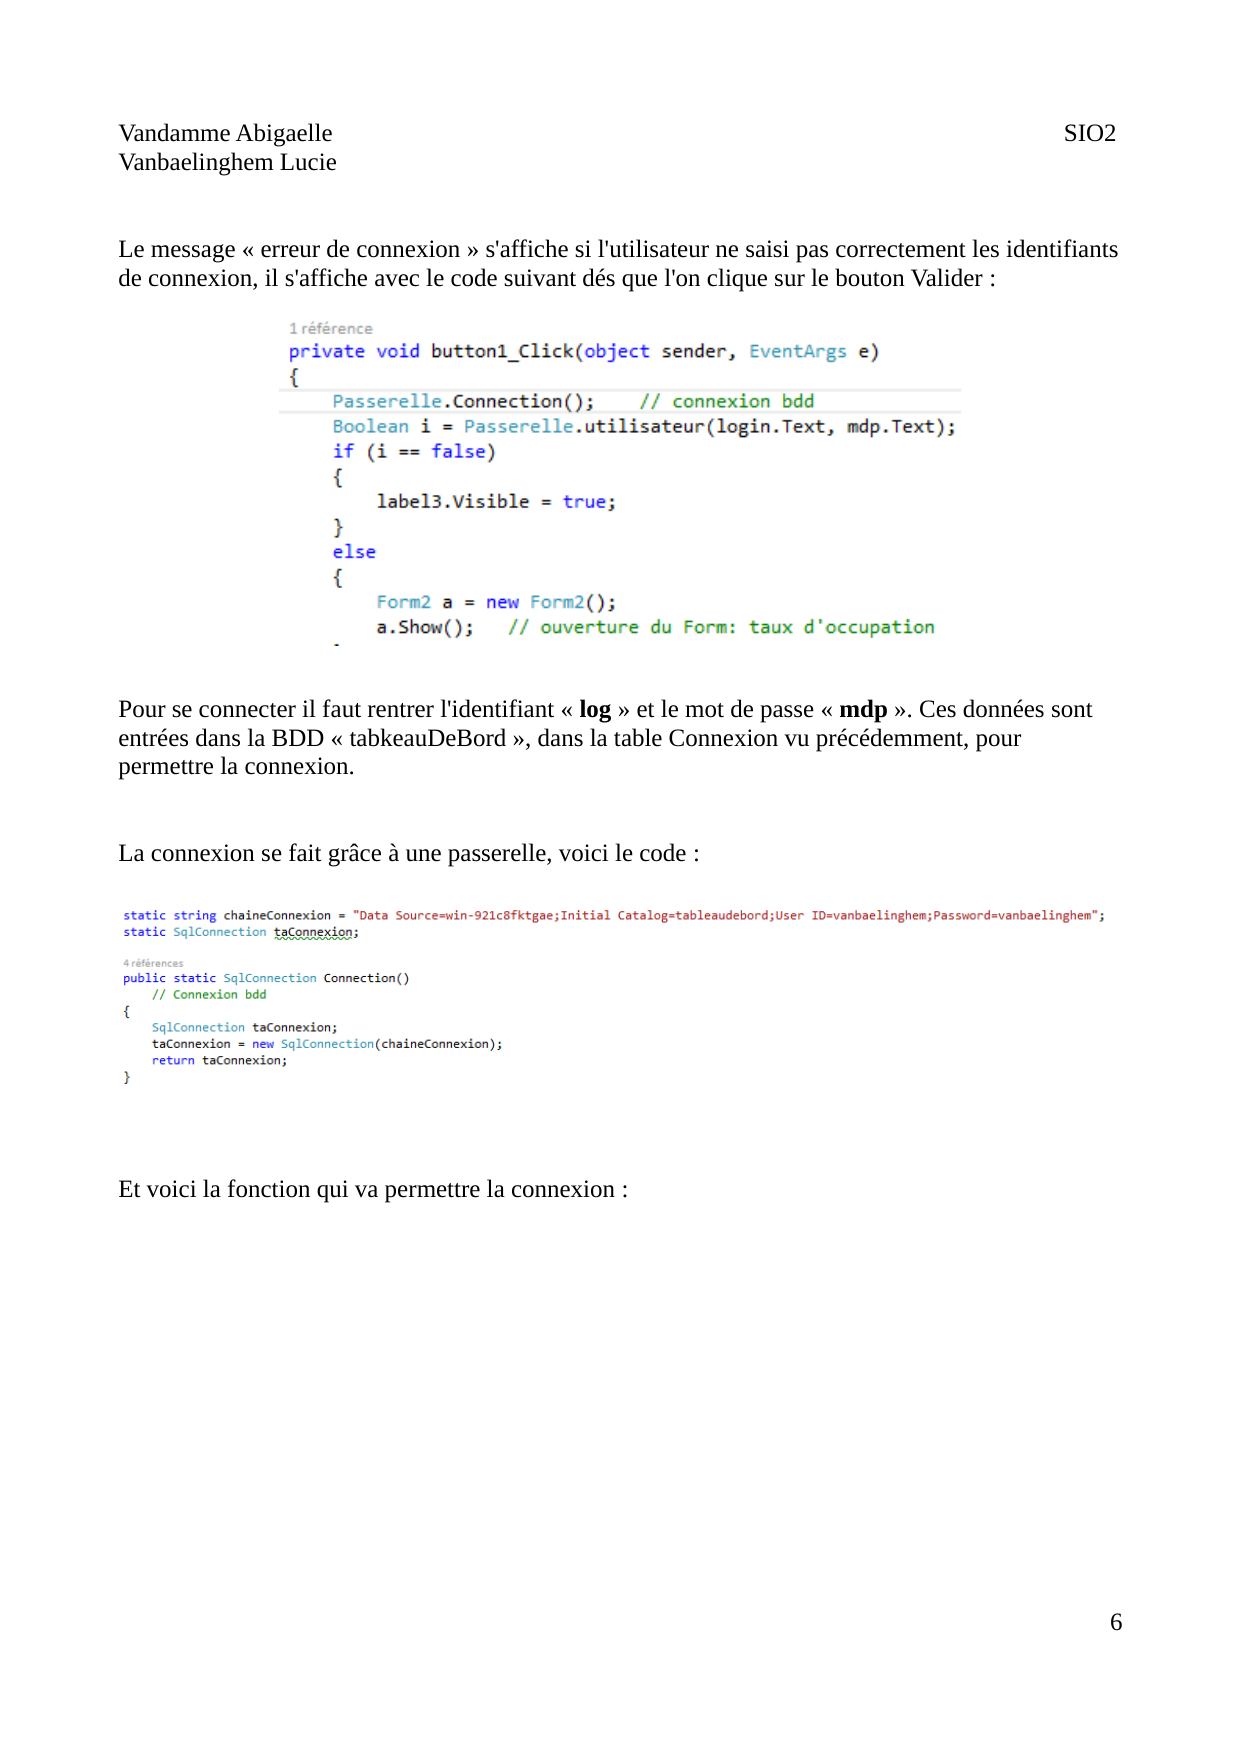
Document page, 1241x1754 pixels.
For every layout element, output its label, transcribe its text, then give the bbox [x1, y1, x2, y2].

text Pour se connecter il faut rentrer l'identifiant « log » et le mot de passe « mdp ». Ces données sont entrées dans la BDD « tabkeauDeBord », dans la table Connexion vu précédemment, pour permettre la connexion. [118, 694, 1122, 780]
picture [278, 320, 962, 646]
picture [118, 902, 1123, 1088]
text Et voici la fonction qui va permettre la connexion : [118, 1174, 1122, 1202]
text La connexion se fait grâce à une passerelle, voici le code : [118, 838, 1122, 866]
text Le message « erreur de connexion » s'affiche si l'utilisateur ne saisi pas correctement les identifiants de connexion, il s'affiche avec le code suivant dés que l'on clique sur le bouton Valider : [118, 234, 1122, 291]
